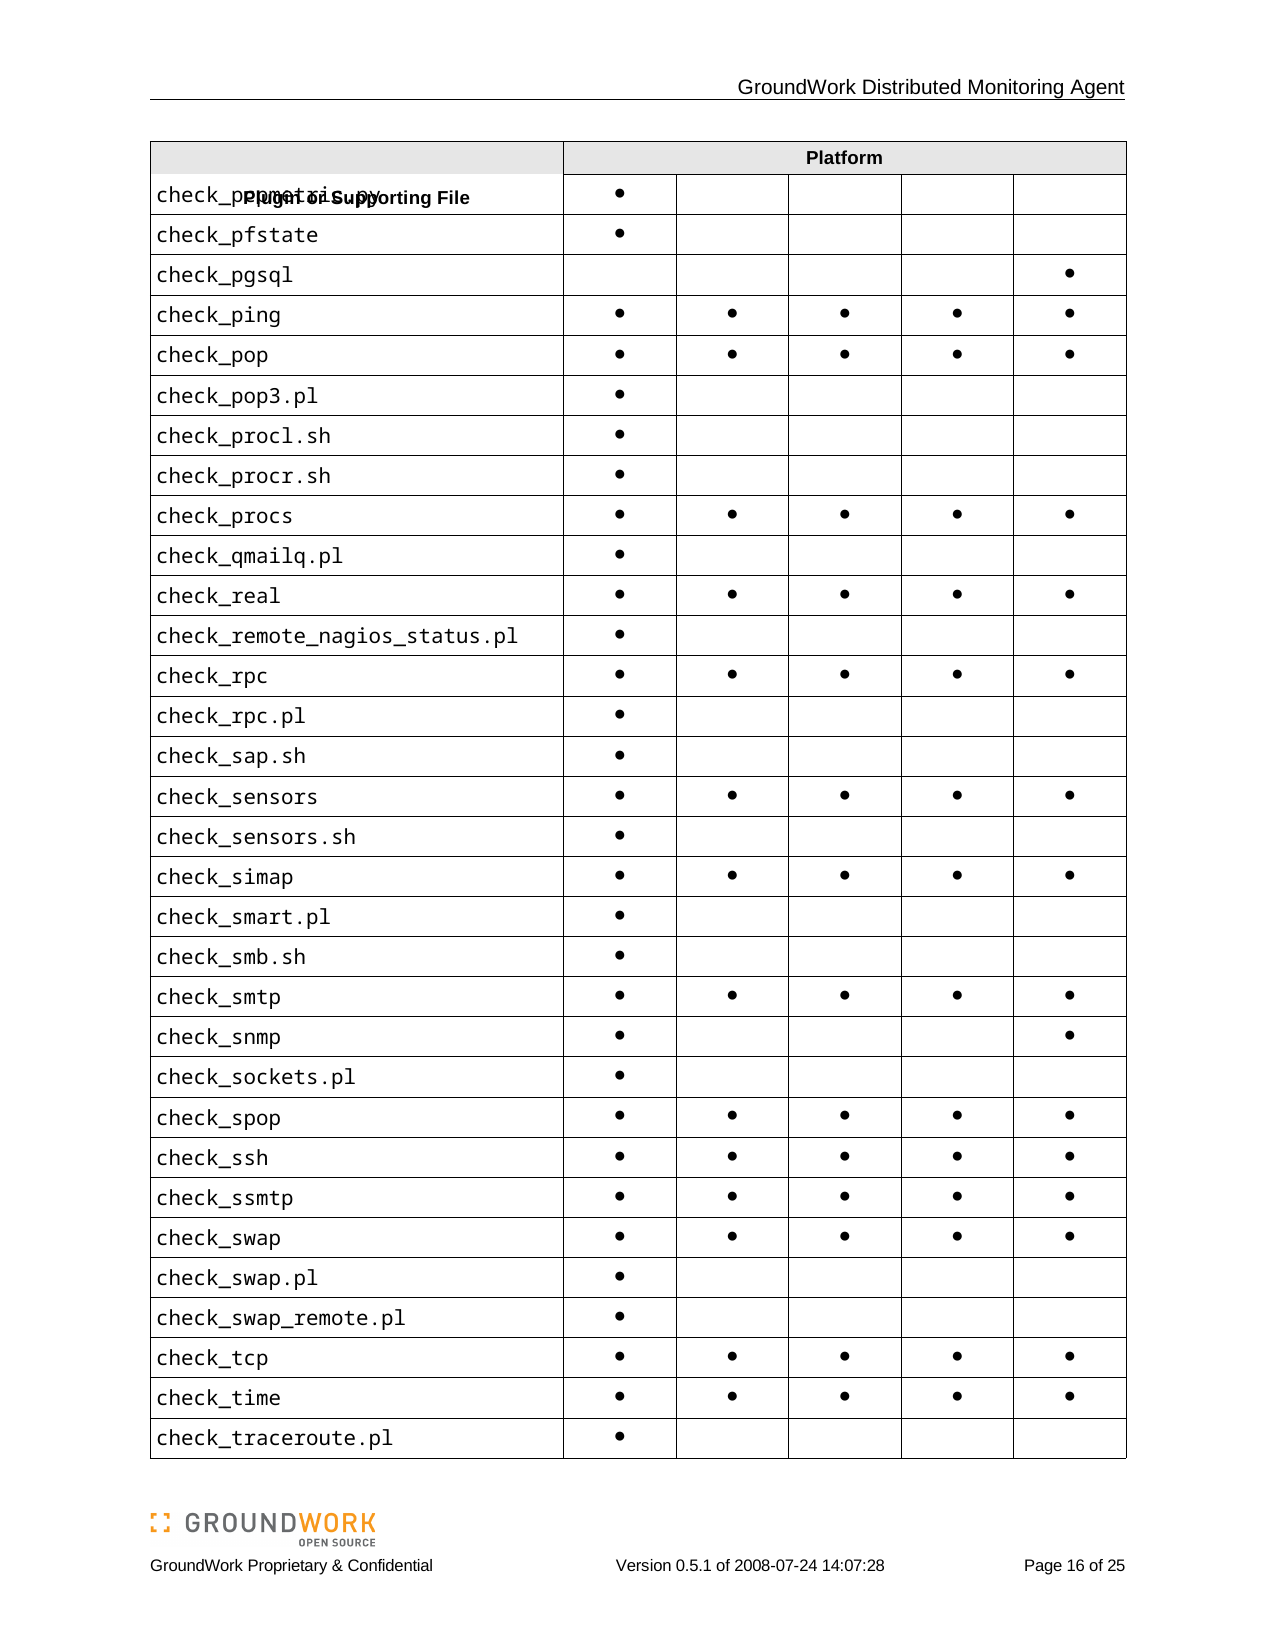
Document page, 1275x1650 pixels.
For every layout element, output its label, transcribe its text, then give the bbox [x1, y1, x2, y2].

table_cell ● [564, 616, 676, 655]
table_cell [789, 376, 901, 415]
table_cell ● [677, 1138, 788, 1177]
table_cell ● [677, 576, 788, 615]
table_cell check_smtp [151, 977, 563, 1016]
table_cell check_qmailq.pl [151, 536, 563, 575]
table_cell ● [564, 336, 676, 375]
table_cell [789, 255, 901, 294]
table_cell ● [564, 817, 676, 856]
table_cell ● [1014, 255, 1126, 294]
table_cell ● [677, 977, 788, 1016]
table_cell check_rpc.pl [151, 697, 563, 736]
table_cell ● [564, 175, 676, 214]
table_cell [677, 376, 788, 415]
table_cell ● [564, 1258, 676, 1297]
table_cell [789, 817, 901, 856]
table_cell [1014, 1419, 1126, 1457]
table_cell [789, 416, 901, 455]
table_cell check_ssmtp [151, 1178, 563, 1217]
table_cell [677, 1017, 788, 1056]
table_cell [789, 456, 901, 495]
table_cell check_smart.pl [151, 897, 563, 936]
table_cell check_sap.sh [151, 737, 563, 776]
table_cell check_swap.pl [151, 1258, 563, 1297]
table_cell ● [564, 1218, 676, 1257]
table_cell ● [789, 1178, 901, 1217]
table_cell ● [1014, 1378, 1126, 1417]
table_cell [789, 1017, 901, 1056]
table_cell [789, 175, 901, 214]
table_cell ● [677, 857, 788, 896]
table_cell ● [789, 656, 901, 696]
table_cell [1014, 215, 1126, 254]
table_cell ● [902, 1098, 1013, 1137]
table_cell ● [564, 1057, 676, 1097]
table_cell ● [564, 737, 676, 776]
table_cell [1014, 737, 1126, 776]
table_cell check_sensors [151, 777, 563, 816]
table_cell ● [902, 1178, 1013, 1217]
table_cell check_traceroute.pl [151, 1419, 563, 1457]
table_cell ● [564, 897, 676, 936]
table_cell [902, 456, 1013, 495]
table_cell ● [1014, 1017, 1126, 1056]
table_cell [902, 1419, 1013, 1457]
table_cell ● [677, 336, 788, 375]
table_cell [1014, 1258, 1126, 1297]
table_cell [789, 1057, 901, 1097]
table_cell check_time [151, 1378, 563, 1417]
table_cell ● [564, 1338, 676, 1377]
table_cell ● [564, 1138, 676, 1177]
table_cell ● [1014, 496, 1126, 535]
table_cell [902, 376, 1013, 415]
table_cell ● [902, 1218, 1013, 1257]
table_header Platform [564, 142, 1126, 174]
table_cell ● [902, 336, 1013, 375]
table_cell ● [902, 496, 1013, 535]
table_cell ● [902, 296, 1013, 334]
table_cell [677, 697, 788, 736]
table_cell [789, 697, 901, 736]
table_cell [902, 737, 1013, 776]
table_cell [677, 175, 788, 214]
table_cell [677, 897, 788, 936]
table_cell [677, 817, 788, 856]
picture [150, 1512, 375, 1547]
table_cell check_procr.sh [151, 456, 563, 495]
table_cell check_sockets.pl [151, 1057, 563, 1097]
table_cell check_simap [151, 857, 563, 896]
table_cell ● [1014, 1218, 1126, 1257]
table_cell ● [564, 416, 676, 455]
table_cell [1014, 456, 1126, 495]
table_cell ● [564, 576, 676, 615]
table_cell [902, 175, 1013, 214]
table_cell ● [677, 1098, 788, 1137]
table_cell [789, 215, 901, 254]
table_cell ● [1014, 336, 1126, 375]
table_cell ● [564, 656, 676, 696]
table_cell ● [902, 1338, 1013, 1377]
table_cell ● [677, 1178, 788, 1217]
table_cell ● [1014, 777, 1126, 816]
table_cell [677, 456, 788, 495]
table_cell [902, 697, 1013, 736]
table_cell [789, 1258, 901, 1297]
table_cell [902, 416, 1013, 455]
table_cell [677, 1057, 788, 1097]
table_cell [789, 737, 901, 776]
table_cell [1014, 1298, 1126, 1337]
table_cell [789, 937, 901, 976]
table_cell ● [902, 656, 1013, 696]
table_cell ● [789, 857, 901, 896]
table_cell check_remote_nagios_status.pl [151, 616, 563, 655]
table_cell [1014, 616, 1126, 655]
table_cell check_procs [151, 496, 563, 535]
table_cell [677, 937, 788, 976]
table_cell ● [564, 697, 676, 736]
table_cell ● [677, 296, 788, 334]
table_cell [1014, 416, 1126, 455]
table_cell [902, 1017, 1013, 1056]
table_cell ● [677, 1218, 788, 1257]
table_cell [677, 737, 788, 776]
table_cell [677, 536, 788, 575]
table_cell ● [789, 777, 901, 816]
table_cell ● [902, 857, 1013, 896]
table_cell [564, 255, 676, 294]
table_cell ● [902, 576, 1013, 615]
table_cell ● [564, 376, 676, 415]
table_cell [902, 1298, 1013, 1337]
table_cell [789, 616, 901, 655]
table_cell [1014, 536, 1126, 575]
table_cell check_pcpmetric.py [151, 174, 563, 214]
table_cell [902, 616, 1013, 655]
table_cell [1014, 1057, 1126, 1097]
table_cell ● [564, 496, 676, 535]
table_cell ● [677, 777, 788, 816]
table_cell ● [902, 1138, 1013, 1177]
table_cell [677, 1298, 788, 1337]
table_cell ● [789, 1138, 901, 1177]
table_cell check_rpc [151, 656, 563, 696]
table_cell ● [789, 496, 901, 535]
table_cell ● [564, 215, 676, 254]
table_cell check_ping [151, 296, 563, 334]
table_cell check_pfstate [151, 215, 563, 254]
table_cell ● [564, 977, 676, 1016]
table_cell [902, 937, 1013, 976]
table_cell ● [564, 536, 676, 575]
table_cell ● [1014, 857, 1126, 896]
table_cell [677, 1419, 788, 1457]
table_cell ● [564, 1178, 676, 1217]
table_cell [789, 897, 901, 936]
table_cell [1014, 897, 1126, 936]
table_cell [1014, 697, 1126, 736]
table_cell ● [789, 1378, 901, 1417]
table_cell [789, 1419, 901, 1457]
table_cell [677, 215, 788, 254]
table_cell ● [789, 1338, 901, 1377]
table_cell [1014, 937, 1126, 976]
table_cell [789, 536, 901, 575]
table_cell check_swap_remote.pl [151, 1298, 563, 1337]
table_cell ● [564, 1378, 676, 1417]
table_cell check_ssh [151, 1138, 563, 1177]
table_cell ● [789, 1098, 901, 1137]
table_cell ● [789, 977, 901, 1016]
table_cell check_swap [151, 1218, 563, 1257]
table_cell [902, 1057, 1013, 1097]
table_cell ● [564, 937, 676, 976]
table_cell check_smb.sh [151, 937, 563, 976]
table_cell [677, 616, 788, 655]
table_cell ● [677, 1378, 788, 1417]
table_cell ● [789, 1218, 901, 1257]
table_cell ● [564, 857, 676, 896]
table_cell check_snmp [151, 1017, 563, 1056]
table_cell [902, 255, 1013, 294]
table_cell ● [789, 576, 901, 615]
table_cell ● [564, 777, 676, 816]
table_cell ● [1014, 1178, 1126, 1217]
table_cell check_tcp [151, 1338, 563, 1377]
table_cell check_procl.sh [151, 416, 563, 455]
table_cell [1014, 175, 1126, 214]
table_cell [902, 536, 1013, 575]
table_cell ● [564, 296, 676, 334]
table_cell check_spop [151, 1098, 563, 1137]
table_cell ● [1014, 296, 1126, 334]
table_cell ● [564, 1298, 676, 1337]
table_cell ● [564, 456, 676, 495]
table_cell ● [1014, 1138, 1126, 1177]
table_cell check_pop [151, 336, 563, 375]
table_cell ● [564, 1017, 676, 1056]
table_cell ● [1014, 1338, 1126, 1377]
table_cell ● [789, 336, 901, 375]
table_cell ● [902, 977, 1013, 1016]
table_cell [902, 215, 1013, 254]
table_cell ● [1014, 656, 1126, 696]
table_cell check_sensors.sh [151, 817, 563, 856]
table_cell ● [902, 1378, 1013, 1417]
table_cell check_pgsql [151, 255, 563, 294]
table_header Plugin or Supporting File [151, 142, 563, 174]
table_cell check_real [151, 576, 563, 615]
table_cell [677, 416, 788, 455]
table_cell [677, 255, 788, 294]
table_cell ● [789, 296, 901, 334]
table_cell ● [564, 1419, 676, 1457]
table_cell ● [677, 1338, 788, 1377]
table_cell check_pop3.pl [151, 376, 563, 415]
table_cell ● [902, 777, 1013, 816]
table_cell [902, 1258, 1013, 1297]
table_cell ● [564, 1098, 676, 1137]
table_cell ● [1014, 1098, 1126, 1137]
table_cell [902, 897, 1013, 936]
table_cell ● [1014, 576, 1126, 615]
table_cell [902, 817, 1013, 856]
table_cell ● [1014, 977, 1126, 1016]
table_cell ● [677, 496, 788, 535]
table_cell ● [677, 656, 788, 696]
table_cell [789, 1298, 901, 1337]
table_cell [1014, 817, 1126, 856]
table_cell [1014, 376, 1126, 415]
table_cell [677, 1258, 788, 1297]
